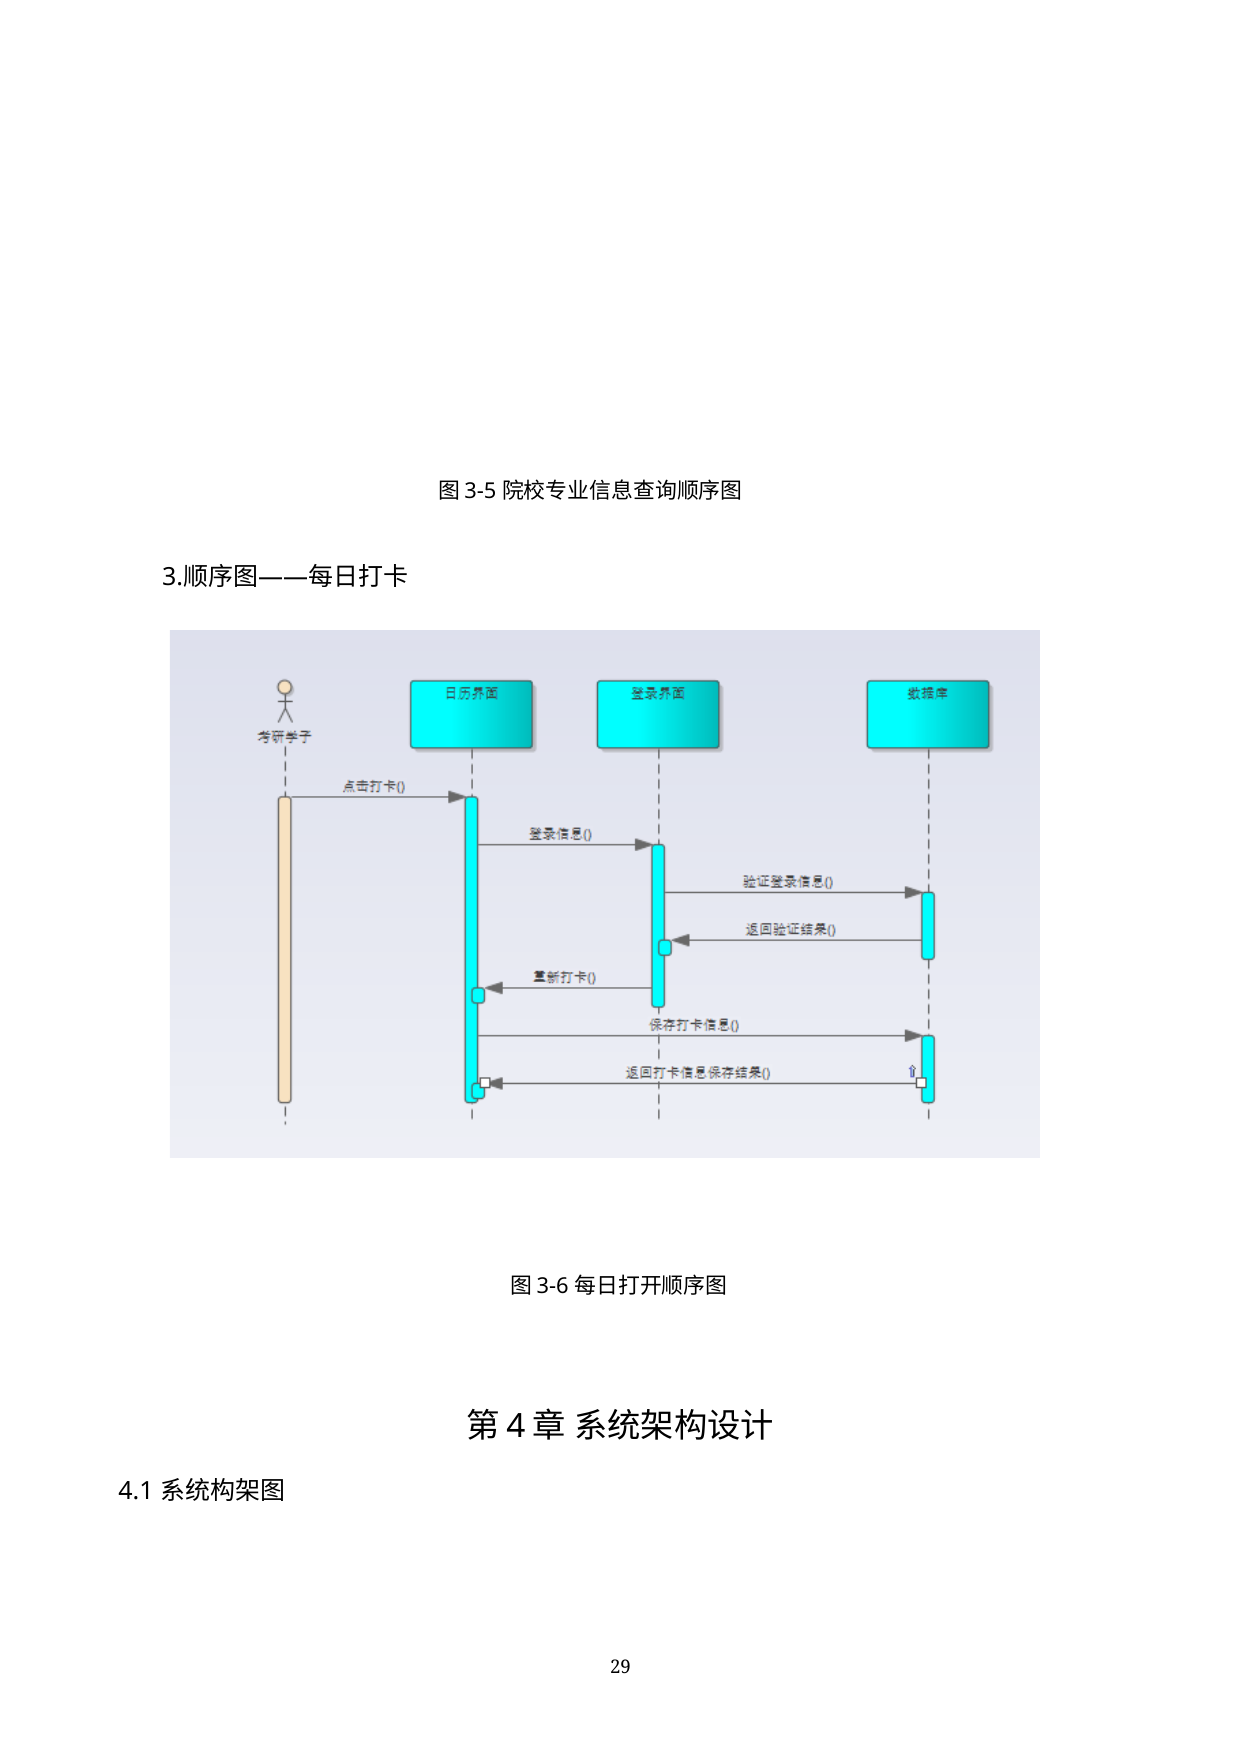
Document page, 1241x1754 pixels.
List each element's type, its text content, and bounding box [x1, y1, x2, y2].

subtitle 第4章 系统架构设计 [58, 1402, 1122, 1447]
subtitle 4.1 系统构架图 [58, 1472, 1122, 1506]
text 图3-6 每日打开顺序图 [58, 1270, 1122, 1299]
picture [169, 630, 1040, 1158]
text 3.顺序图——每日打卡 [58, 559, 1122, 593]
text 图3-5 院校专业信息查询顺序图 [58, 475, 1122, 505]
